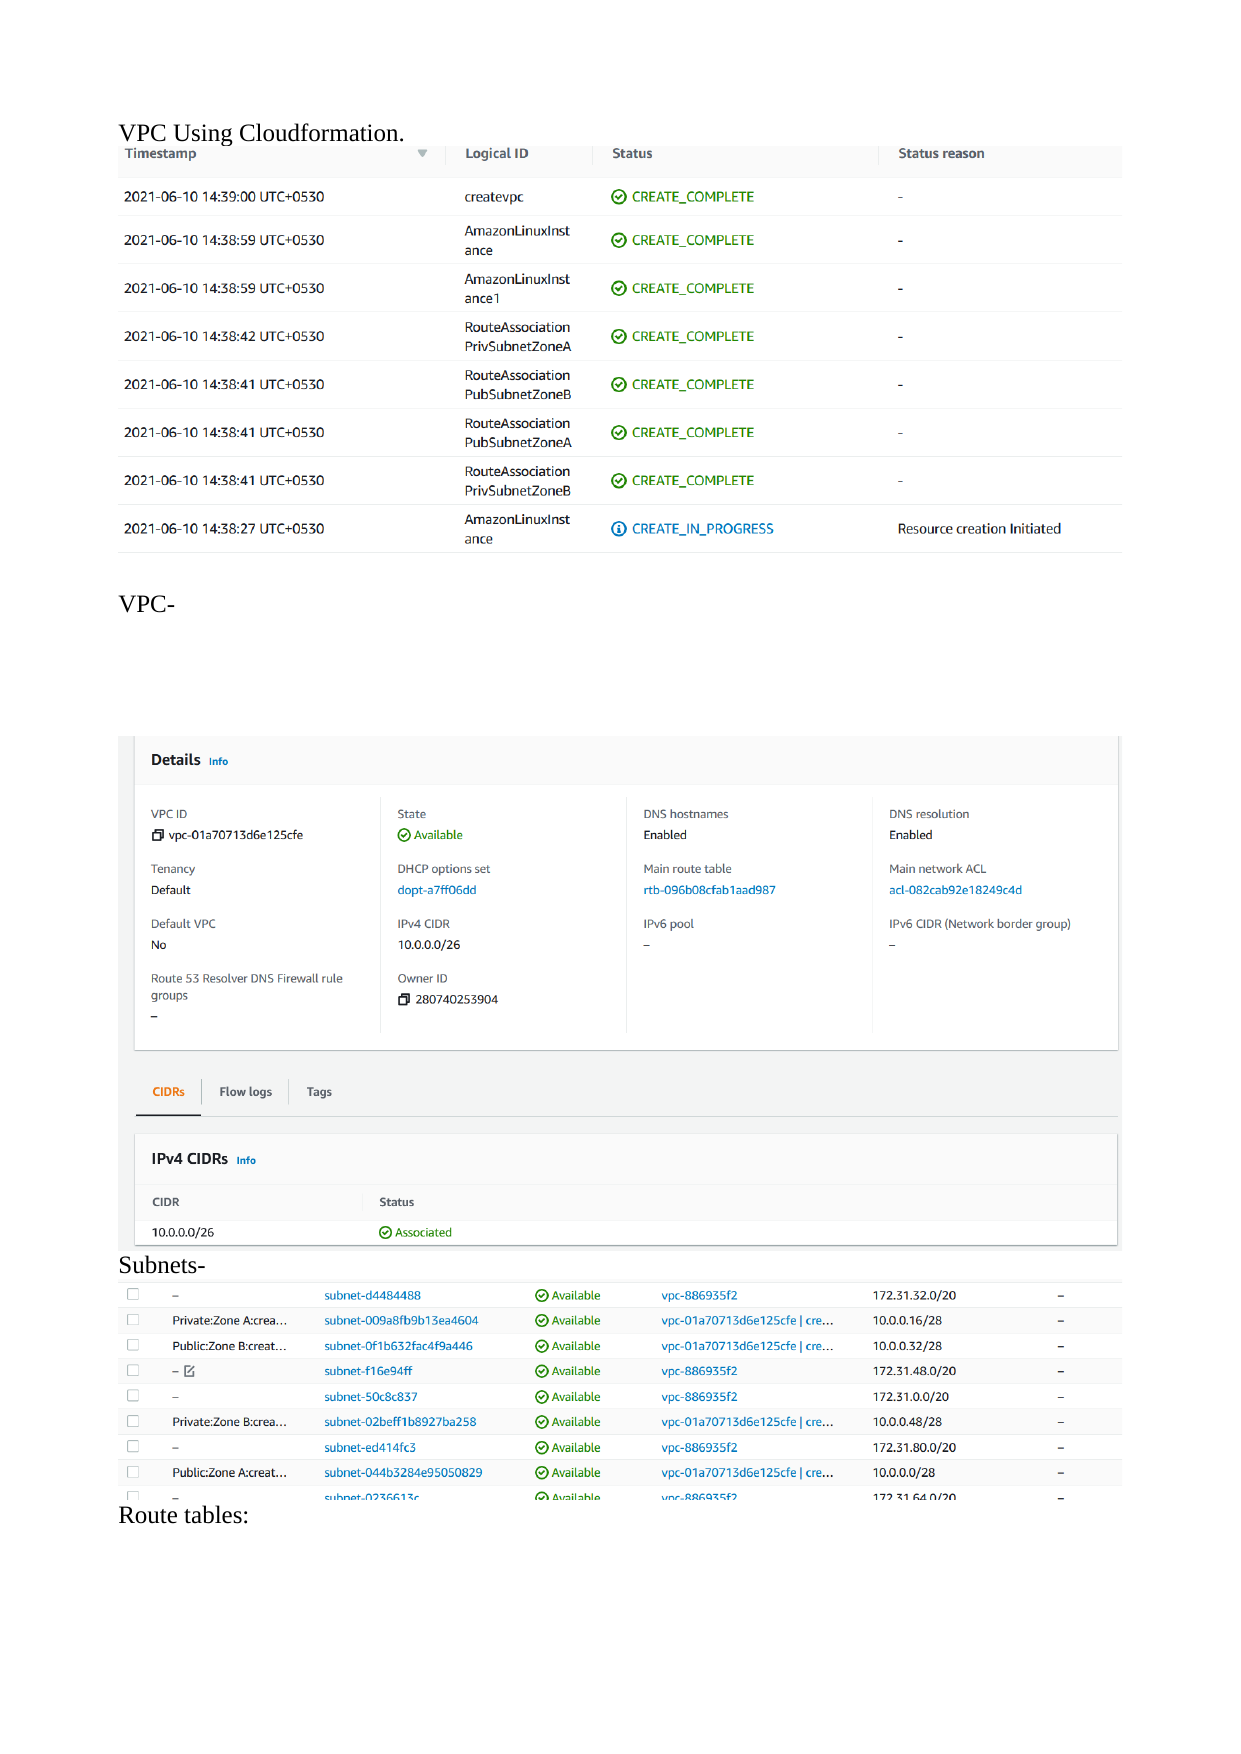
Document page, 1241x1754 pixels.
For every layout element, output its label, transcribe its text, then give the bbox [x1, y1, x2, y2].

text Route tables: [118, 1500, 1122, 1528]
picture [118, 146, 1123, 561]
picture [118, 1279, 1123, 1500]
text VPC Using Cloudformation. [118, 118, 1122, 146]
text Subnets- [118, 1251, 1122, 1279]
picture [118, 736, 1123, 1251]
text VPC- [118, 589, 1122, 618]
